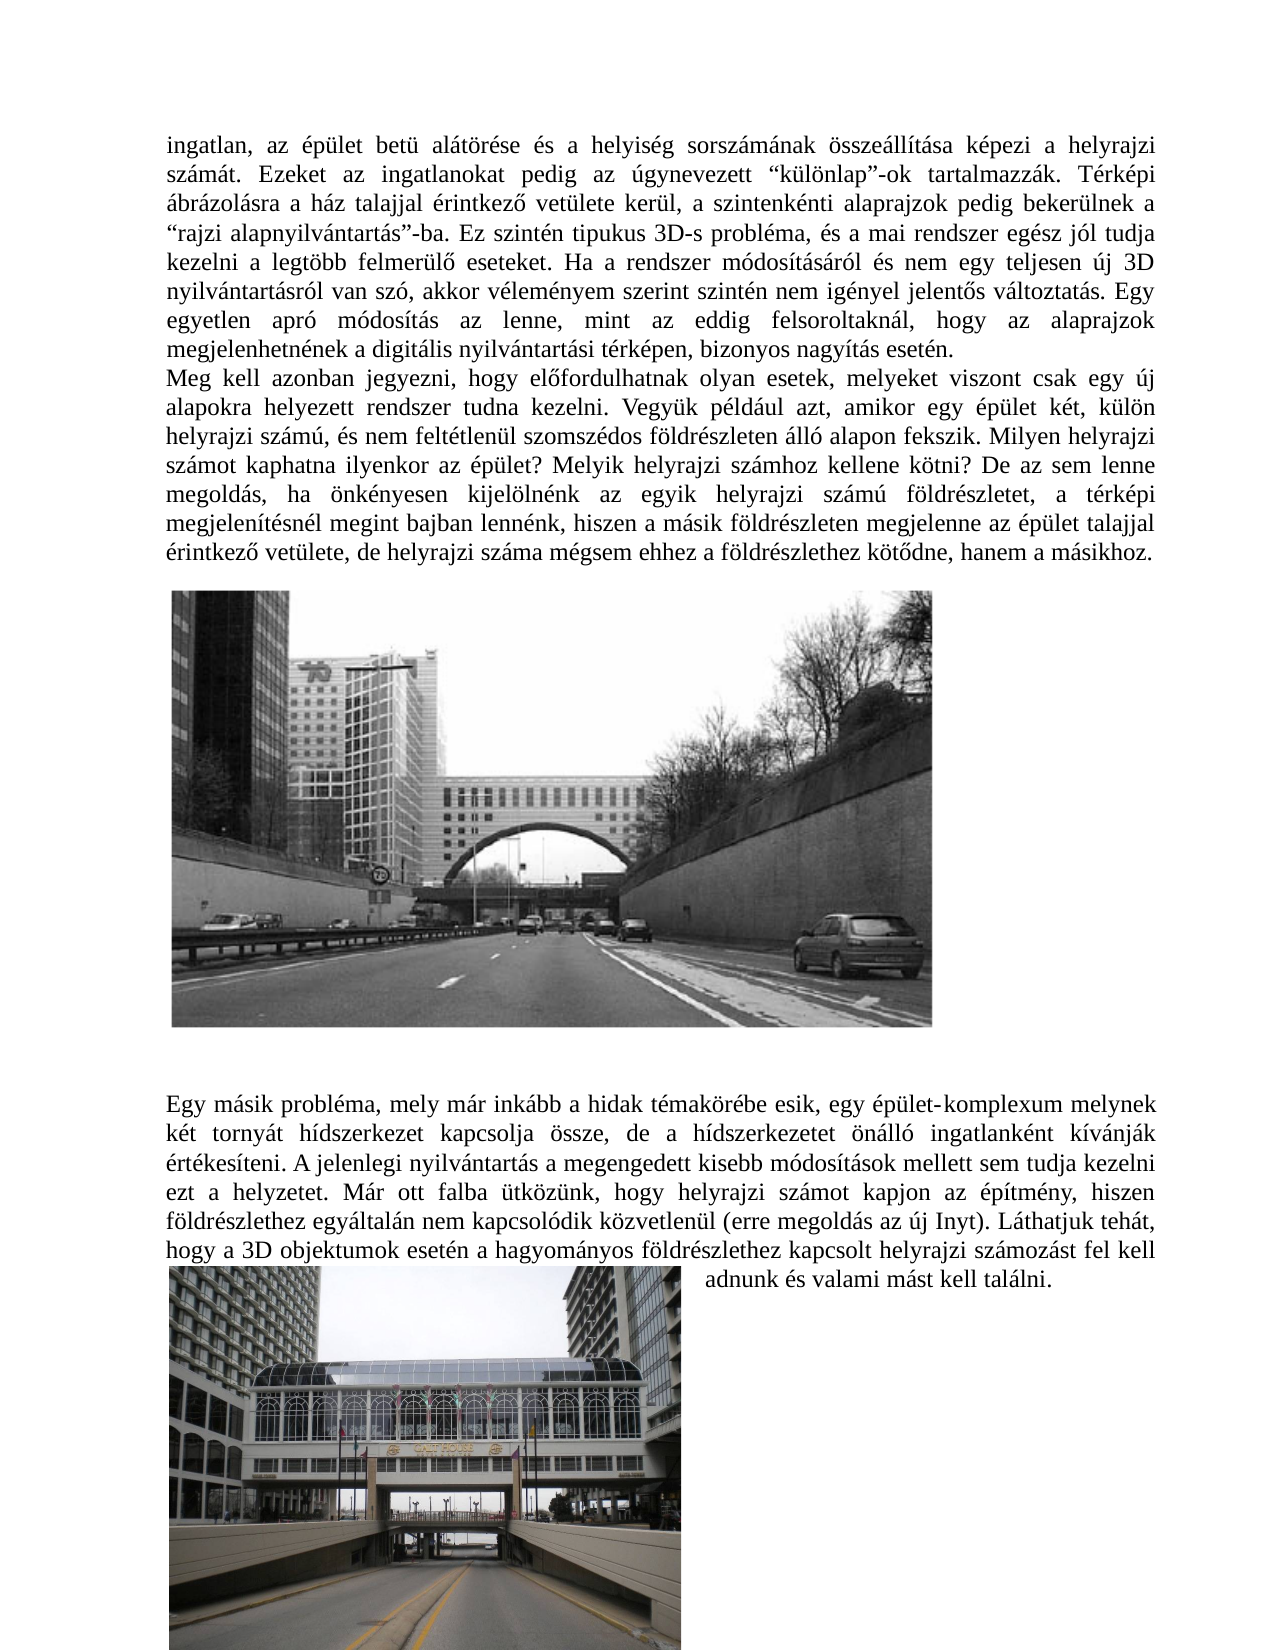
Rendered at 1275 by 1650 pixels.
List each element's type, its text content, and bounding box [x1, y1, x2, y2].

picture [169, 1266, 682, 1650]
picture [147, 580, 984, 1062]
subtitle Egy másik probléma, mely már inkább a hidak témakörébe esik, egy épület-komplexum melynek két tornyát hídszerkezet kapcsolja össze, de a hídszerkezetet önálló ingatlanként kívánják értékesíteni. A jelenlegi nyilvántartás a megengedett kisebb módosítások mellett sem tudja kezelni ezt a helyzetet. Már ott falba ütközünk, hogy helyrajzi számot kapjon az építmény, hiszen földrészlethez egyáltalán nem kapcsolódik közvetlenül (erre megoldás az új Inyt). Láthatjuk tehát, hogy a 3D objektumok esetén a hagyományos földrészlethez kapcsolt helyrajzi számozást fel kell adnunk és valami mást kell találni. [166, 1089, 1156, 1293]
subtitle ingatlan, az épület betü alátörése és a helyiség sorszámának összeállítása képezi a helyrajzi számát. Ezeket az ingatlanokat pedig az úgynevezett “különlap”-ok tartalmazzák. Térképi ábrázolásra a ház talajjal érintkező vetülete kerül, a szintenkénti alaprajzok pedig bekerülnek a “rajzi alapnyilvántartás”-ba. Ez szintén tipukus 3D-s probléma, és a mai rendszer egész jól tudja kezelni a legtöbb felmerülő eseteket. Ha a rendszer módosításáról és nem egy teljesen új 3D nyilvántartásról van szó, akkor véleményem szerint szintén nem igényel jelentős változtatás. Egy egyetlen apró módosítás az lenne, mint az eddig felsoroltaknál, hogy az alaprajzok megjelenhetnének a digitális nyilvántartási térképen, bizonyos nagyítás esetén. [142, 130, 1156, 363]
subtitle Meg kell azonban jegyezni, hogy előfordulhatnak olyan esetek, melyeket viszont csak egy új alapokra helyezett rendszer tudna kezelni. Vegyük például azt, amikor egy épület két, külön helyrajzi számú, és nem feltétlenül szomszédos földrészleten álló alapon fekszik. Milyen helyrajzi számot kaphatna ilyenkor az épület? Melyik helyrajzi számhoz kellene kötni? De az sem lenne megoldás, ha önkényesen kijelölnénk az egyik helyrajzi számú földrészletet, a térképi megjelenítésnél megint bajban lennénk, hiszen a másik földrészleten megjelenne az épület talajjal érintkező vetülete, de helyrajzi száma mégsem ehhez a földrészlethez kötődne, hanem a másikhoz. [166, 363, 1156, 566]
